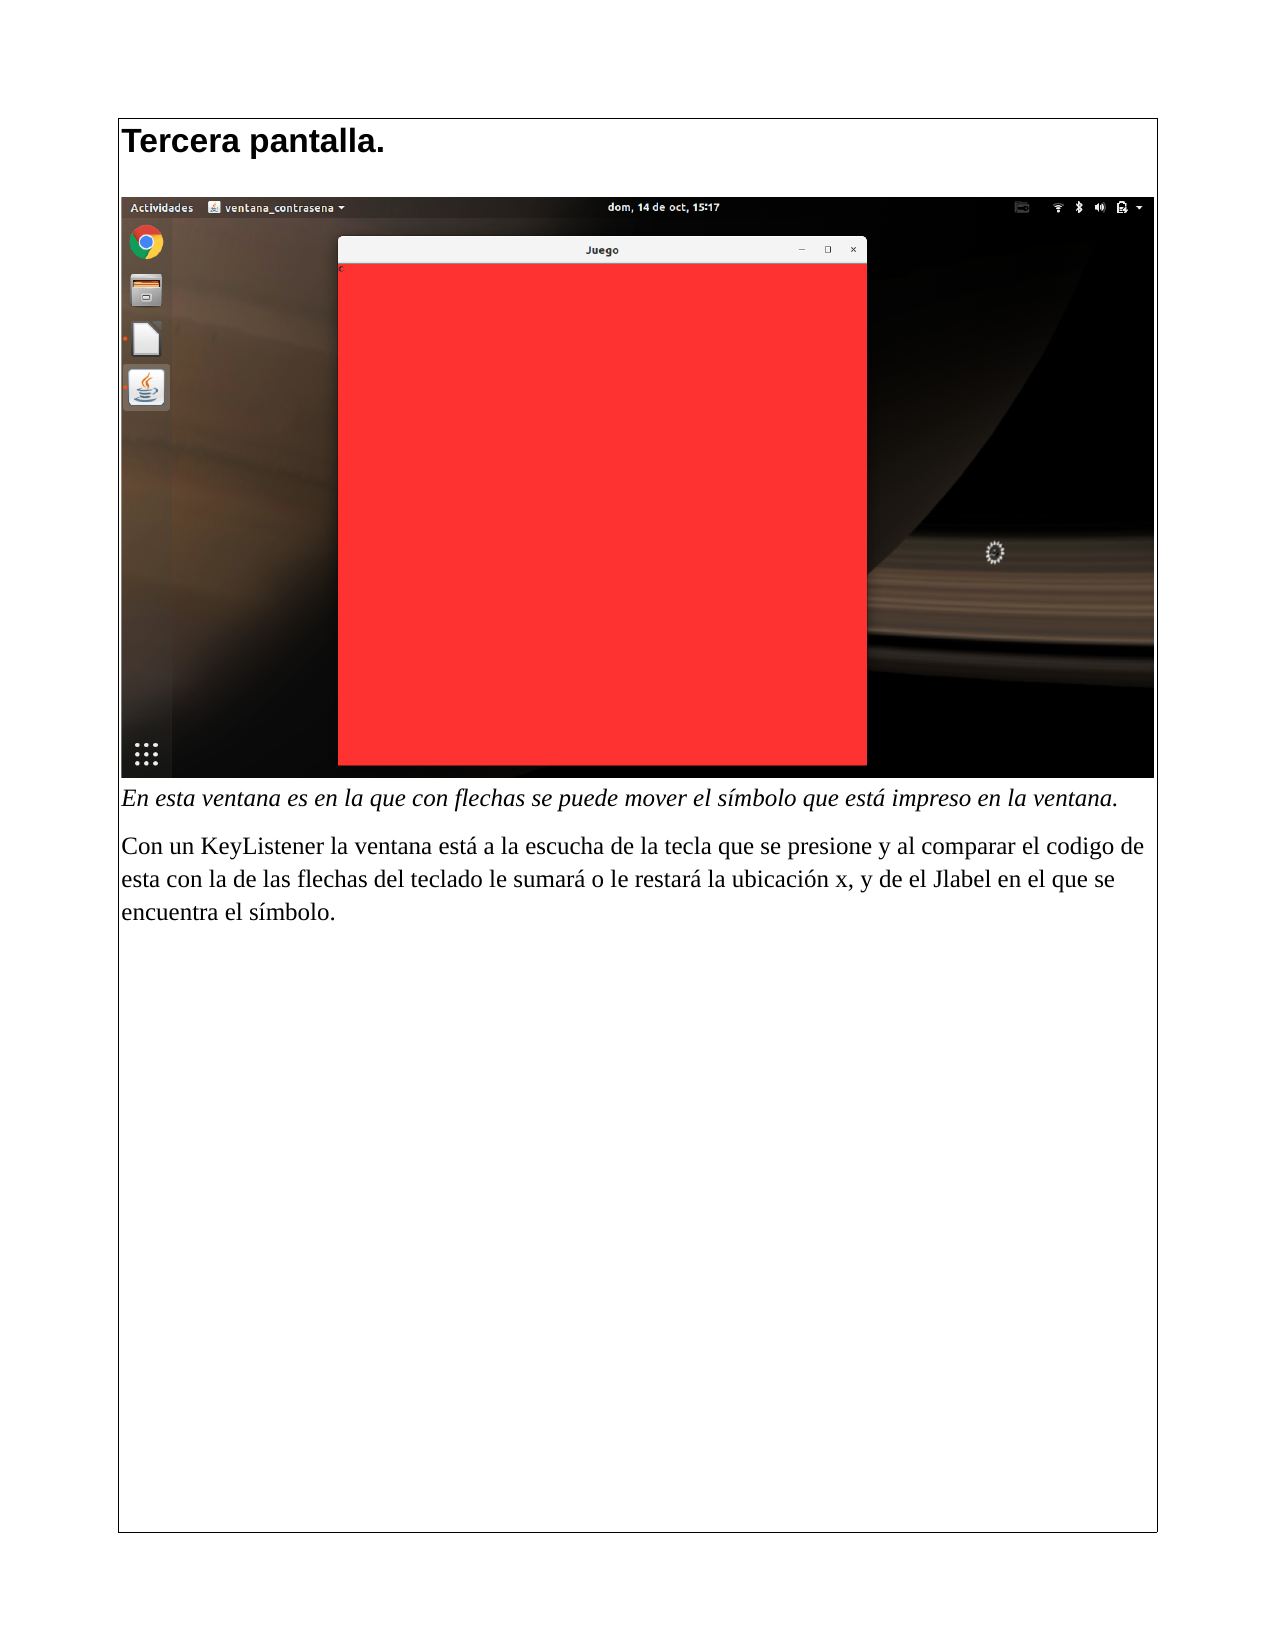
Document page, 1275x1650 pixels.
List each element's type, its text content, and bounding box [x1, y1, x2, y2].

picture [121, 197, 1154, 778]
text En esta ventana es en la que con flechas se puede mover el símbolo que está impreso en la ventana. [121, 778, 1154, 812]
text Con un KeyListener la ventana está a la escucha de la tecla que se presione y al comparar el codigo de esta con la de las flechas del teclado le sumará o le restará la ubicación x, y de el Jlabel en el que se encuentra el símbolo. [121, 831, 1154, 926]
subtitle Tercera pantalla. [121, 121, 1154, 160]
